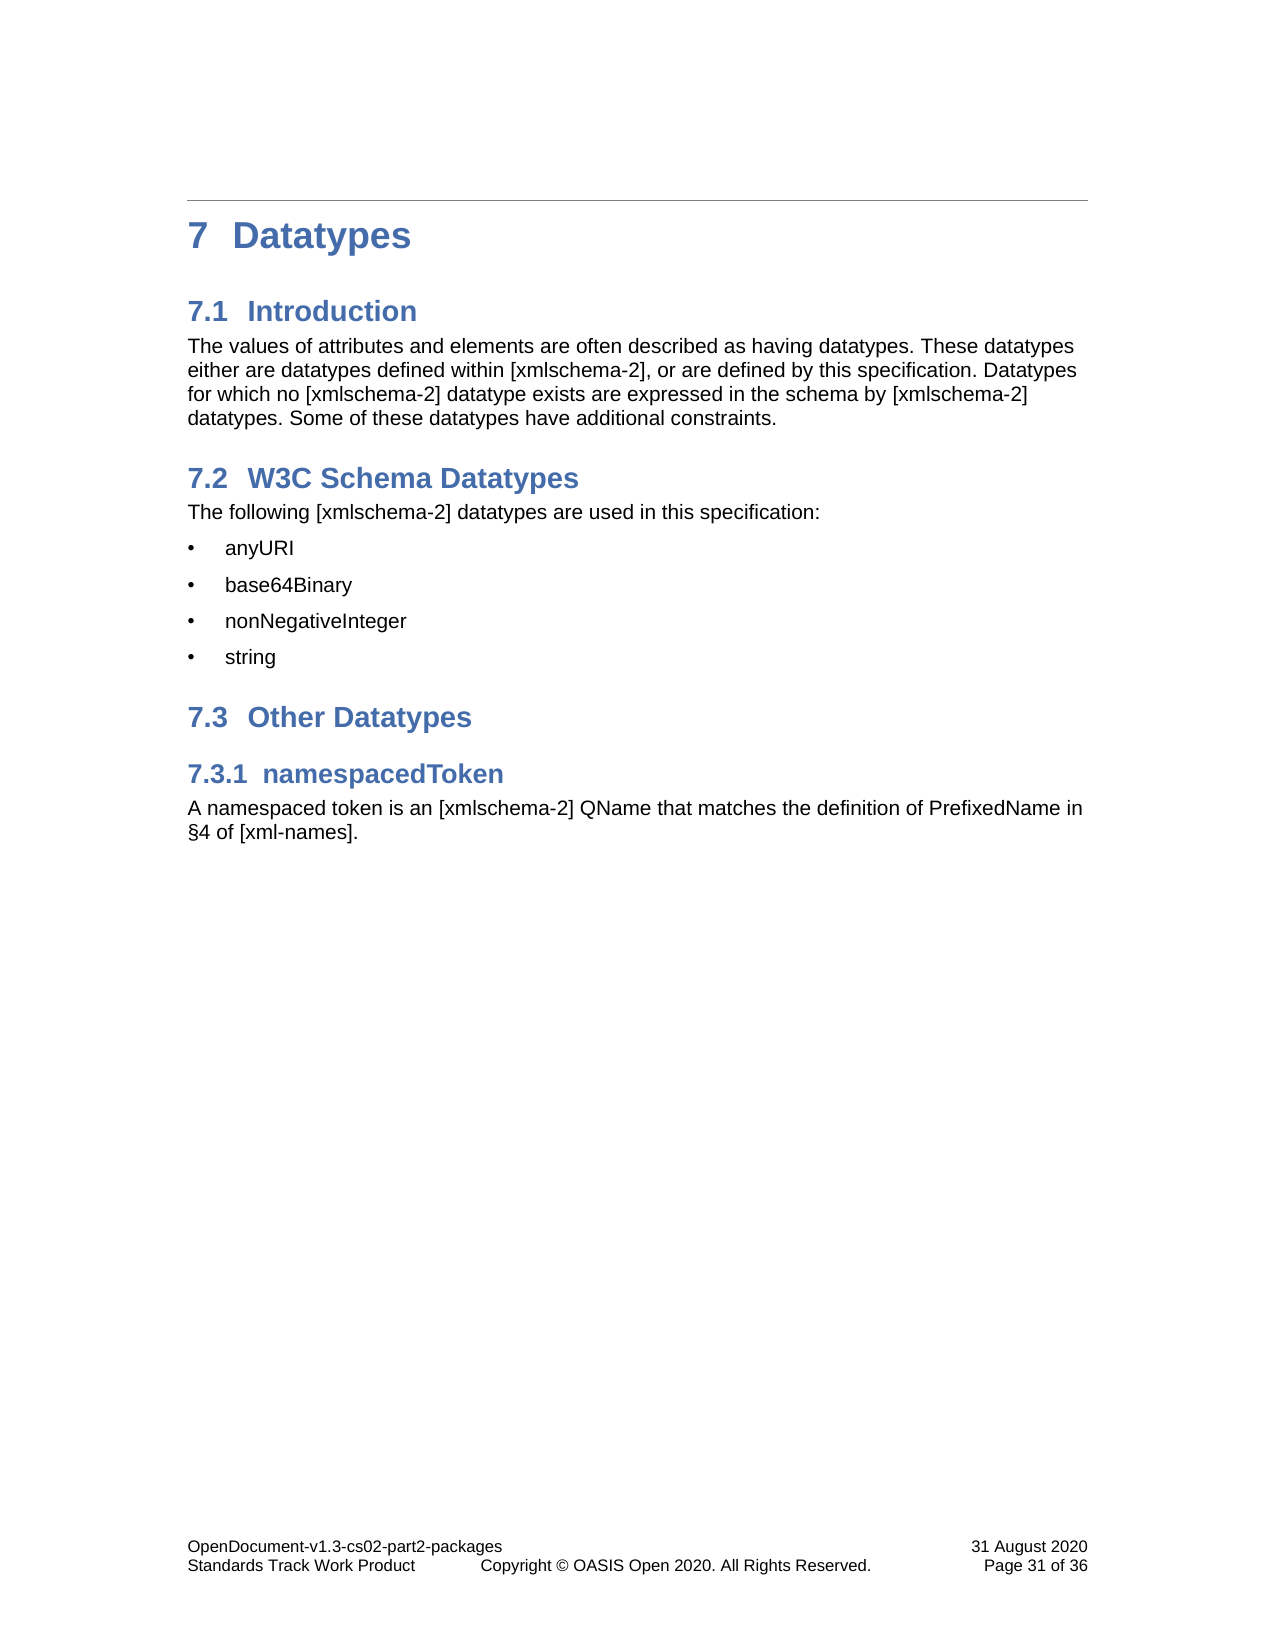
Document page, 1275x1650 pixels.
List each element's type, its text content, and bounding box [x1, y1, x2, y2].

list anyURI [187, 536, 1088, 560]
list nonNegativeInteger [187, 608, 1088, 633]
list string [187, 645, 1088, 669]
subtitle W3C Schema Datatypes [187, 461, 1088, 494]
text A namespaced token is an [xmlschema-2] QName that matches the definition of PrefixedName in §4 of [xml-names]. [187, 796, 1088, 843]
subtitle Introduction [187, 294, 1088, 328]
list base64Binary [187, 572, 1088, 596]
subtitle Other Datatypes [187, 700, 1088, 733]
subtitle namespacedToken [187, 758, 1088, 789]
text The values of attributes and elements are often described as having datatypes. These datatypes either are datatypes defined within [xmlschema-2], or are defined by this specification. Datatypes for which no [xmlschema-2] datatype exists are expressed in the schema by [xmlschema-2] datatypes. Some of these datatypes have additional constraints. [187, 334, 1088, 429]
text The following [xmlschema-2] datatypes are used in this specification: [187, 500, 1088, 524]
subtitle Datatypes [187, 201, 1088, 257]
